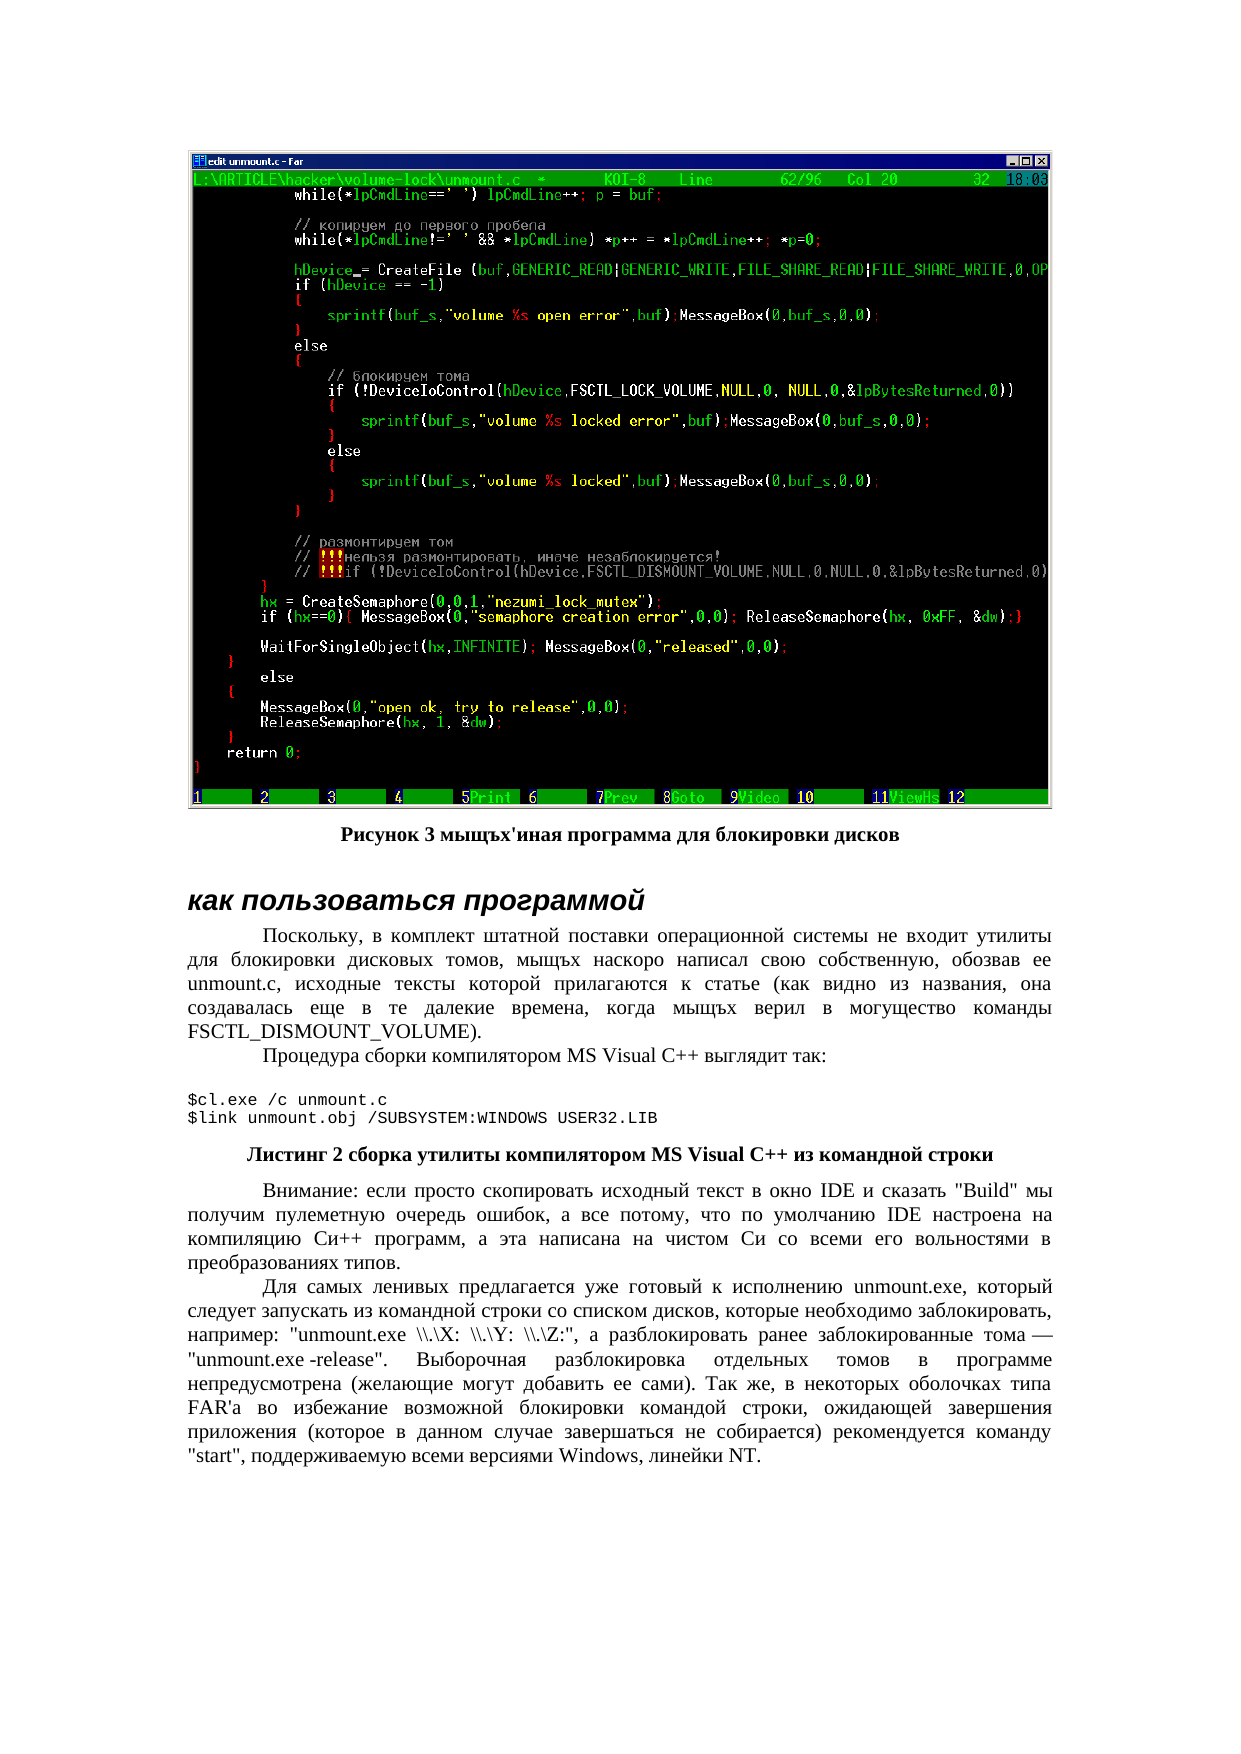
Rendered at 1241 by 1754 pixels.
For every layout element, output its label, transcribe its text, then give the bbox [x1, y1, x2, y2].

subtitle как пользоваться программой [187, 883, 1053, 917]
text Внимание: если просто скопировать исходный текст в окно IDE и сказать "Build" мы получим пулеметную очередь ошибок, а все потому, что по умолчанию IDE настроена на компиляцию Cи++ программ, а эта написана на чистом Си со всеми его вольностями в преобразованиях типов. [187, 1178, 1053, 1274]
text Рисунок 3 мыщъх'иная программа для блокировки дисков [187, 821, 1053, 846]
text Процедура сборки компилятором MS Visual C++ выглядит так: [187, 1043, 1053, 1067]
picture [188, 150, 1053, 809]
text $link unmount.obj /SUBSYSTEM:WINDOWS USER32.LIB [187, 1110, 1053, 1129]
text $cl.exe /c unmount.c [187, 1091, 1053, 1110]
text Для самых ленивых предлагается уже готовый к исполнению unmount.exe, который следует запускать из командной строки со списком дисков, которые необходимо заблокировать, например: "unmount.exe \\.\X: \\.\Y: \\.\Z:", а разблокировать ранее заблокированные тома — "unmount.exe -release". Выборочная разблокировка отдельных томов в программе непредусмотрена (желающие могут добавить ее сами). Так же, в некоторых оболочках типа FAR'а во избежание возможной блокировки командой строки, ожидающей завершения приложения (которое в данном случае завершаться не собирается) рекомендуется команду "start", поддерживаемую всеми версиями Windows, линейки NT. [187, 1274, 1053, 1467]
text Листинг 2 сборка утилиты компилятором MS Visual C++ из командной строки [187, 1141, 1053, 1166]
text Поскольку, в комплект штатной поставки операционной системы не входит утилиты для блокировки дисковых томов, мыщъх наскоро написал свою собственную, обозвав ее unmount.c, исходные тексты которой прилагаются к статье (как видно из названия, она создавалась еще в те далекие времена, когда мыщъх верил в могущество команды FSCTL_DISMOUNT_VOLUME). [187, 923, 1053, 1043]
